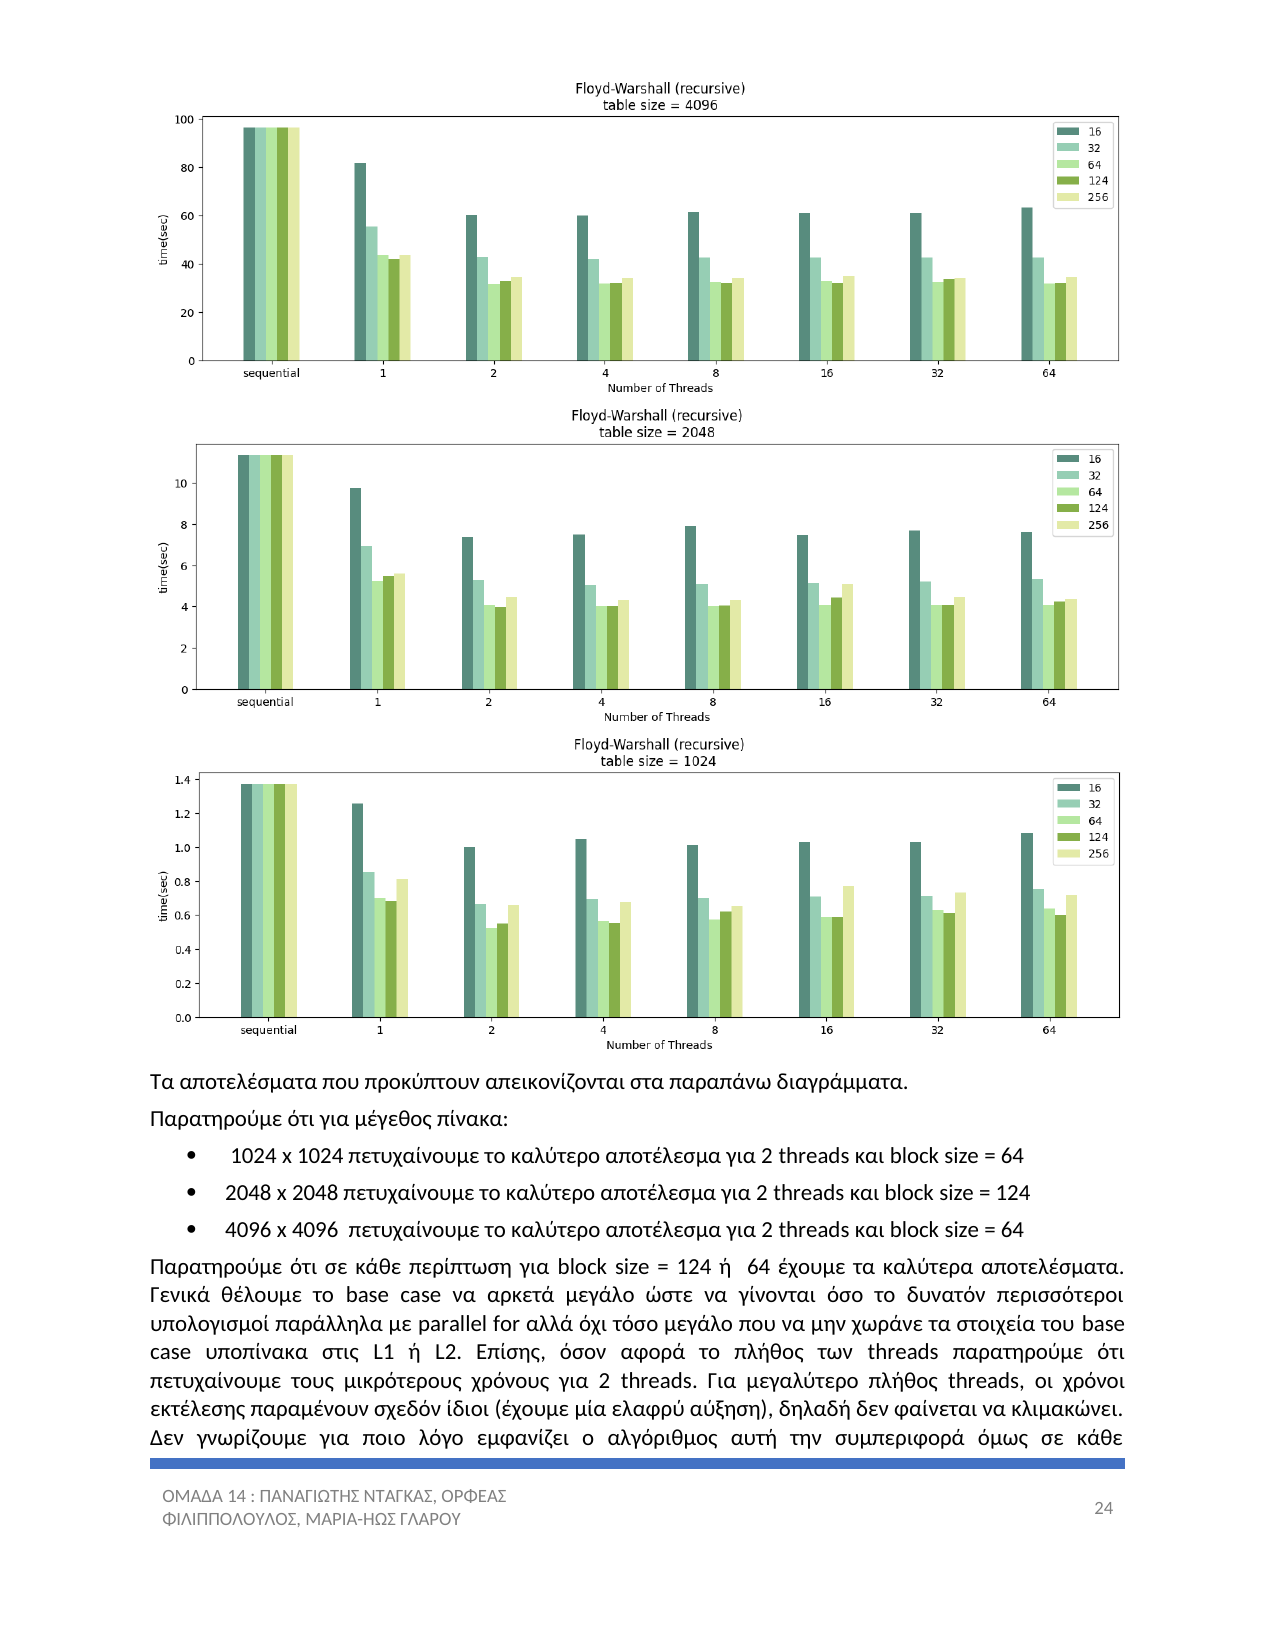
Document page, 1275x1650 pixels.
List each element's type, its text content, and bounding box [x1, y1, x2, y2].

text Παρατηρούμε ότι για μέγεθος πίνακα: [150, 1104, 1125, 1132]
list 4096 x 4096 πετυχαίνουμε το καλύτερο αποτέλεσμα για 2 threads και block size = 64 [187, 1215, 1125, 1243]
list 2048 x 2048 πετυχαίνουμε το καλύτερο αποτέλεσμα για 2 threads και block size = 124 [187, 1178, 1125, 1206]
text Τα αποτελέσματα που προκύπτουν απεικονίζονται στα παραπάνω διαγράμματα. [150, 1067, 1125, 1096]
text Παρατηρούμε ότι σε κάθε περίπτωση για block size = 124 ή 64 έχουμε τα καλύτερα αποτελέσματα. Γενικά θέλουμε το base case να αρκετά μεγάλο ώστε να γίνονται όσο το δυνατόν περισσότεροι υπολογισμοί παράλληλα με parallel for αλλά όχι τόσο μεγάλο που να μην χωράνε τα στοιχεία του base case υποπίνακα στις L1 ή L2. Επίσης, όσον αφορά το πλήθος των threads παρατηρούμε ότι πετυχαίνουμε τους μικρότερους χρόνους για 2 threads. Για μεγαλύτερο πλήθος threads, οι χρόνοι εκτέλεσης παραμένουν σχεδόν ίδιοι (έχουμε μία ελαφρύ αύξηση), δηλαδή δεν φαίνεται να κλιμακώνει. Δεν γνωρίζουμε για ποιο λόγο εμφανίζει ο αλγόριθμος αυτή την συμπεριφορά όμως σε κάθε [150, 1252, 1125, 1451]
list 1024 x 1024 πετυχαίνουμε το καλύτερο αποτέλεσμα για 2 threads και block size = 64 [187, 1141, 1125, 1169]
